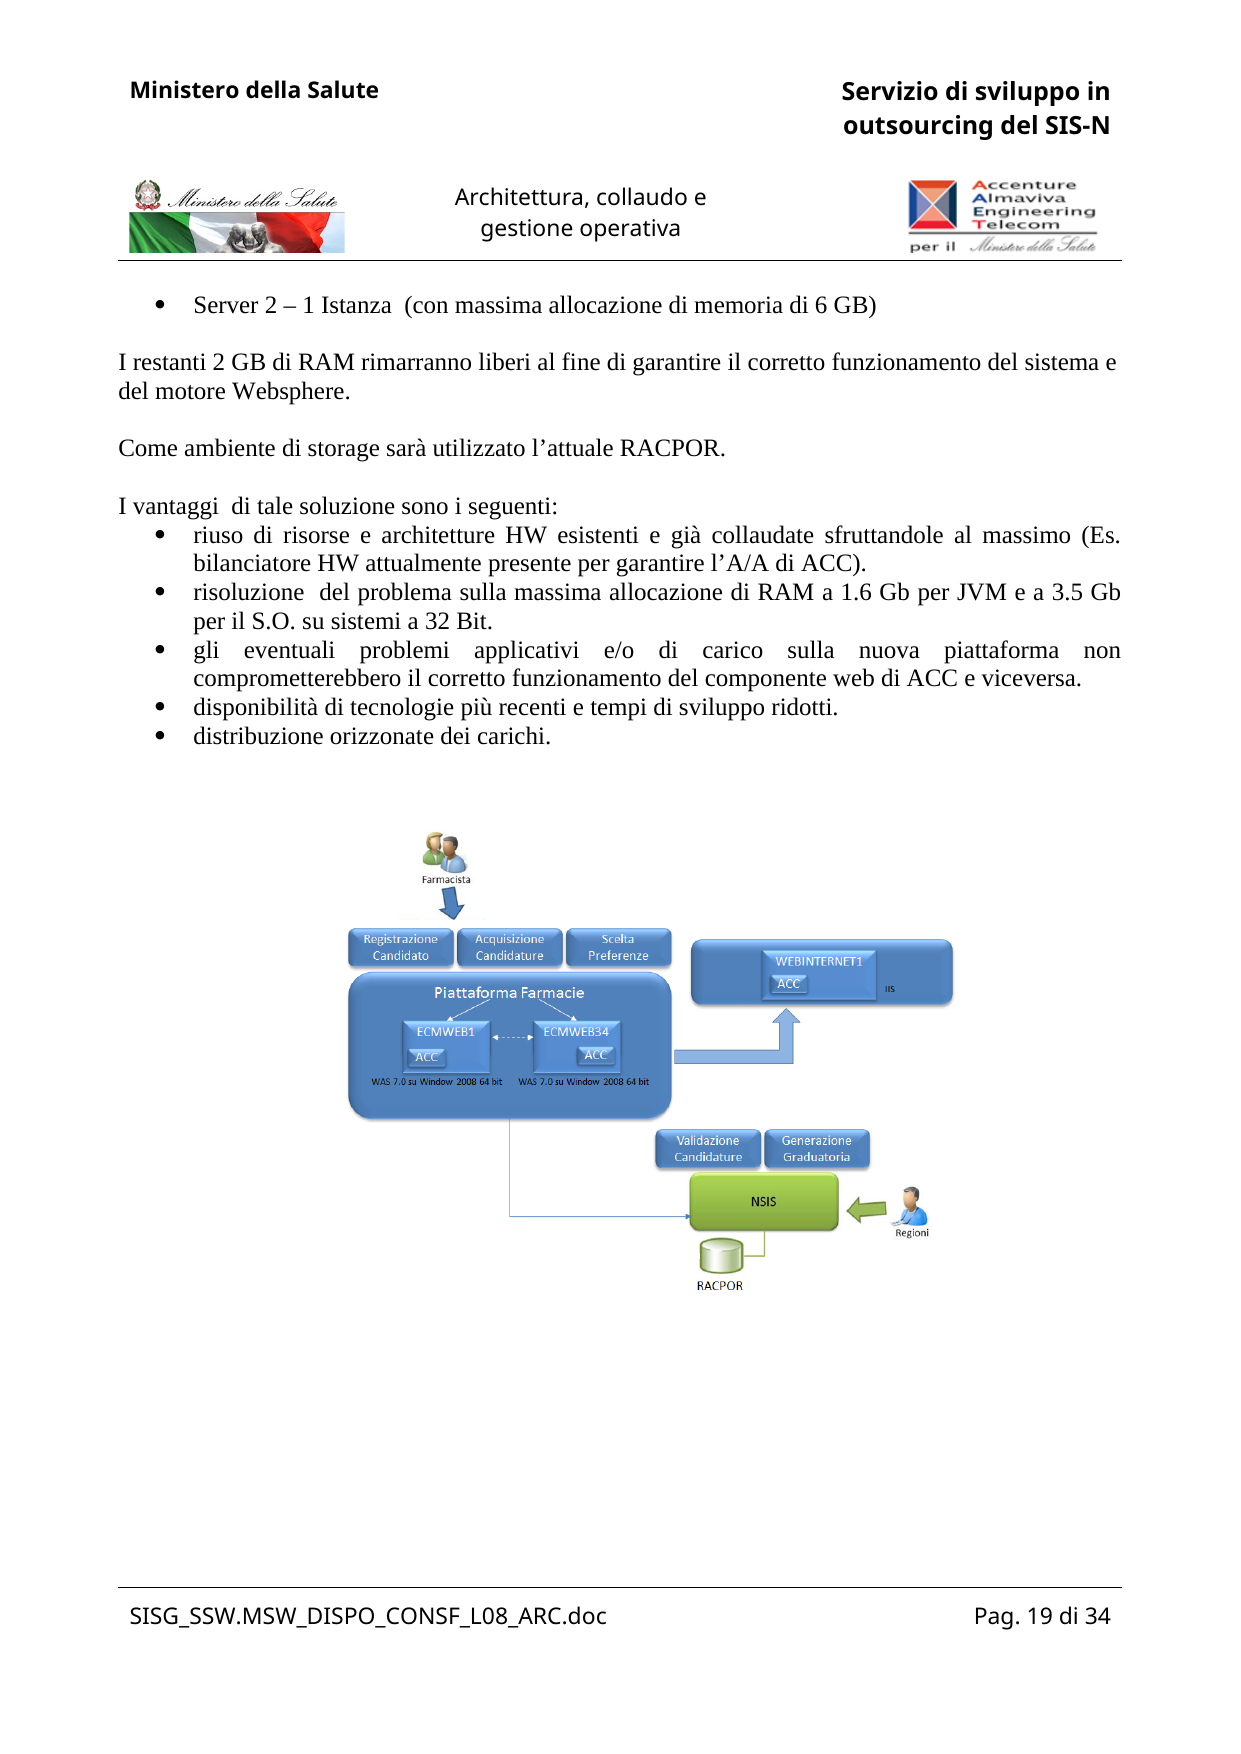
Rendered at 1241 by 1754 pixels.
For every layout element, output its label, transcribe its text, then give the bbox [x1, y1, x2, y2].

text Come ambiente di storage sarà utilizzato l’attuale RACPOR. [118, 433, 1122, 462]
list risoluzione del problema sulla massima allocazione di RAM a 1.6 Gb per JVM e a 3.5 Gb per il S.O. su sistemi a 32 Bit. [156, 577, 1122, 635]
list disponibilità di tecnologie più recenti e tempi di sviluppo ridotti. [156, 692, 1122, 721]
list Server 2 – 1 Istanza (con massima allocazione di memoria di 6 GB) [156, 290, 1122, 318]
list riuso di risorse e architetture HW esistenti e già collaudate sfruttandole al massimo (Es. bilanciatore HW attualmente presente per garantire l’A/A di ACC). [156, 520, 1122, 577]
list gli eventuali problemi applicativi e/o di carico sulla nuova piattaforma non comprometterebbero il corretto funzionamento del componente web di ACC e viceversa. [156, 635, 1122, 692]
text I vantaggi di tale soluzione sono i seguenti: [118, 491, 1122, 520]
text I restanti 2 GB di RAM rimarranno liberi al fine di garantire il corretto funzionamento del sistema e del motore Websphere. [118, 347, 1122, 405]
list distribuzione orizzonate dei carichi. [156, 721, 1122, 750]
